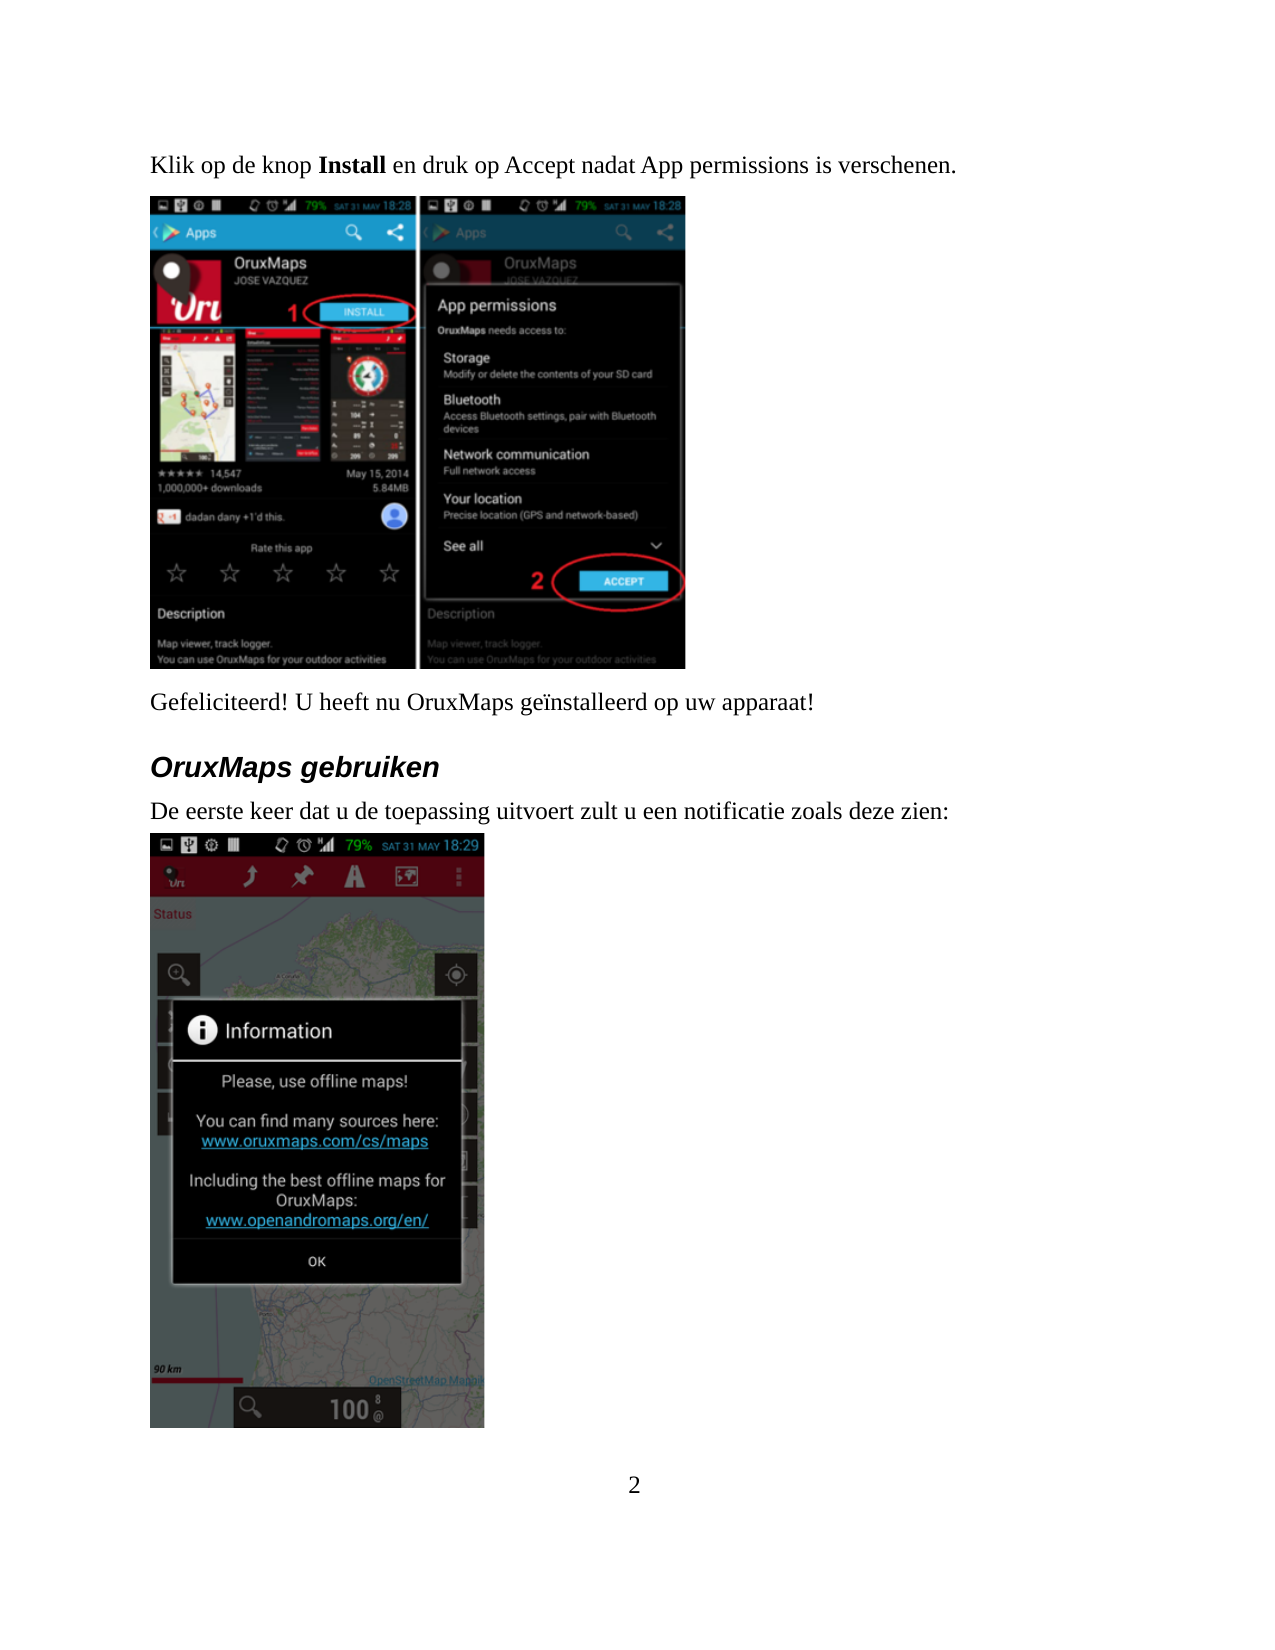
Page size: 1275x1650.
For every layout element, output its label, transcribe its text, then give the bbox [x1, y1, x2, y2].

text Klik op de knop Install en druk op Accept nadat App permissions is verschenen. [150, 150, 1125, 179]
picture [150, 833, 485, 1428]
picture [150, 196, 686, 669]
subtitle OruxMaps gebruiken [150, 750, 1125, 783]
text De eerste keer dat u de toepassing uitvoert zult u een notificatie zoals deze zien: [150, 796, 1125, 824]
text Gefeliciteerd! U heeft nu OruxMaps geïnstalleerd op uw apparaat! [150, 687, 1125, 716]
